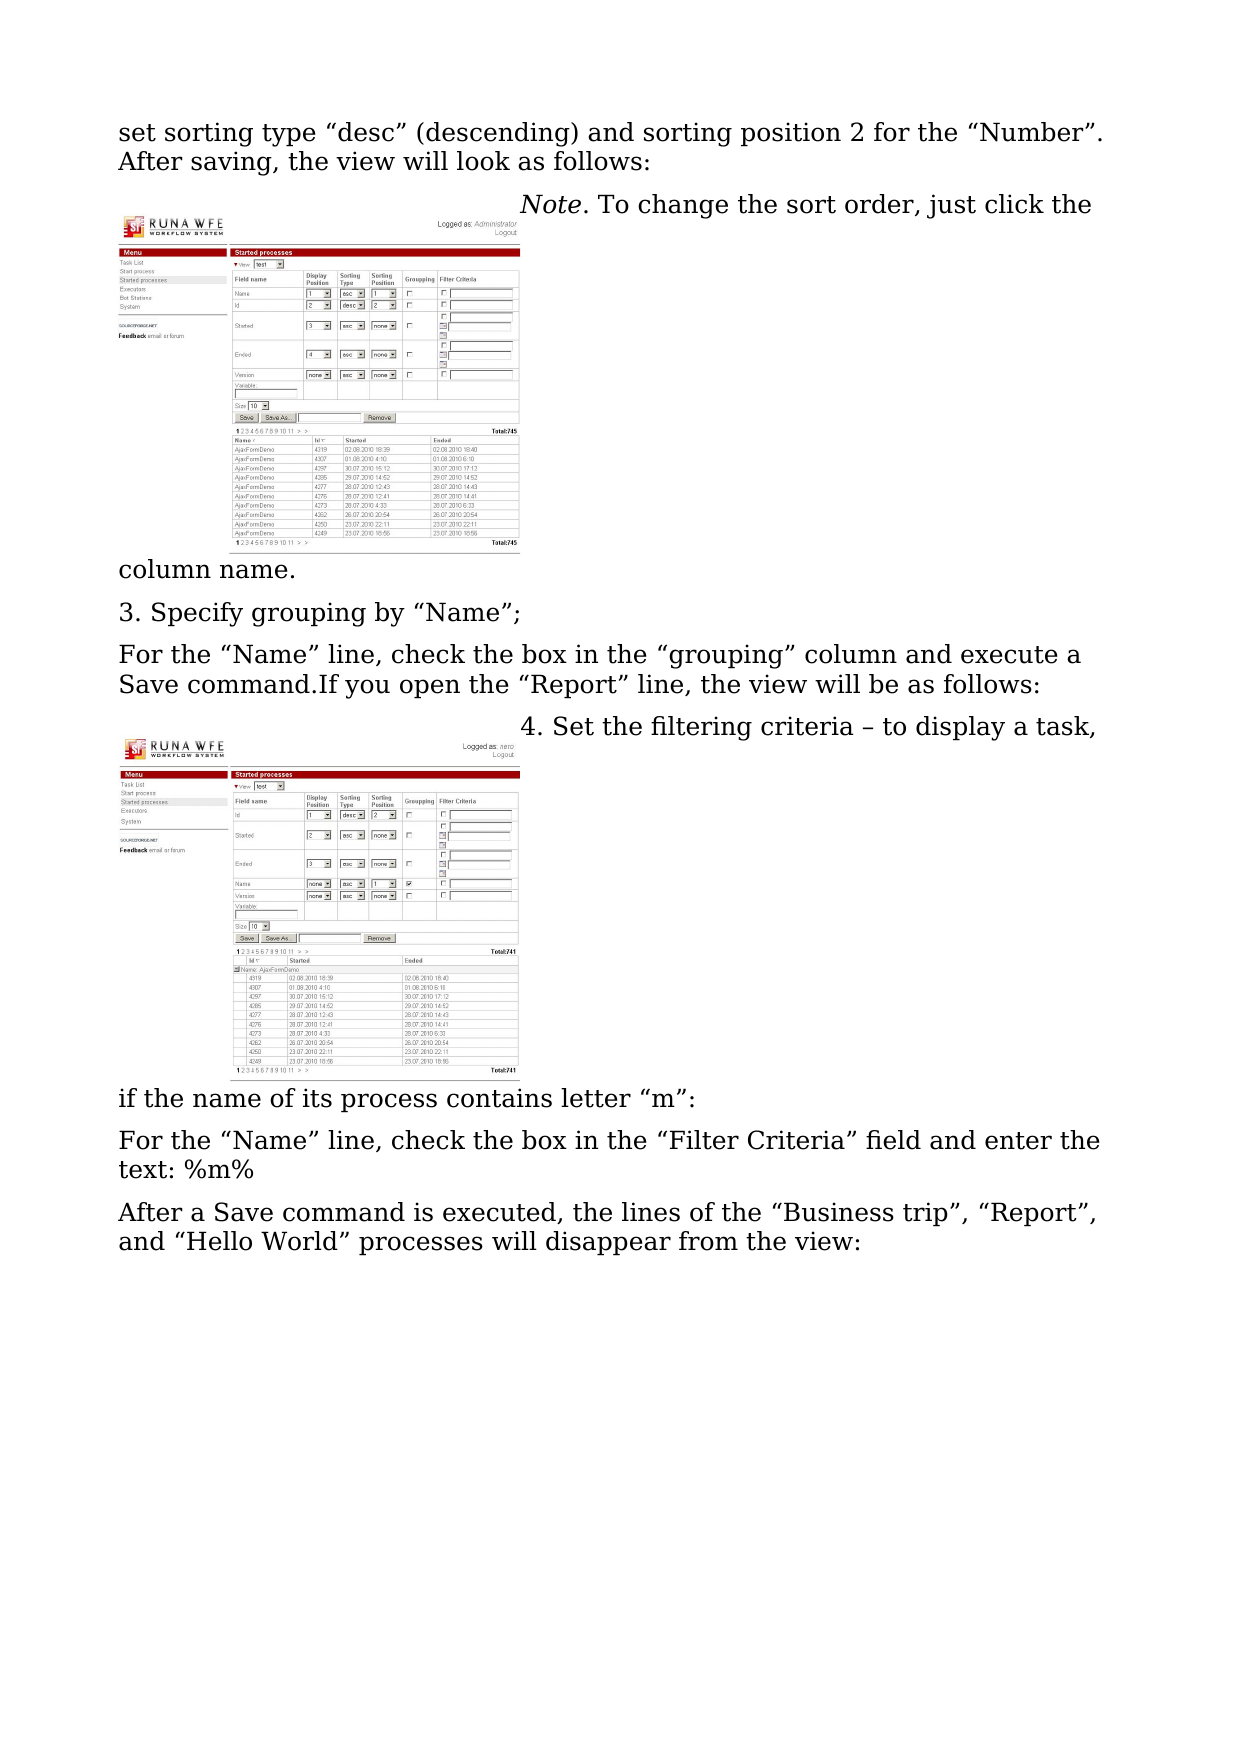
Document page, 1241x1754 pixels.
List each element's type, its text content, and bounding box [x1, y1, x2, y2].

text set sorting type “desc” (descending) and sorting position 2 for the “Number”. After saving, the view will look as follows: [118, 118, 1122, 176]
text After a Save command is executed, the lines of the “Business trip”, “Report”, and “Hello World” processes will disappear from the view: [118, 1198, 1122, 1257]
text For the “Name” line, check the box in the “grouping” column and execute a Save command.If you open the “Report” line, the view will be as follows: [118, 641, 1122, 699]
text Note. To change the sort order, just click the column name. [118, 190, 1122, 584]
text 3. Specify grouping by “Name”; [118, 598, 1122, 627]
text For the “Name” line, check the box in the “Filter Criteria” field and enter the text: %m% [118, 1126, 1122, 1185]
text 4. Set the filtering criteria – to display a task, if the name of its process contains letter “m”: [118, 712, 1122, 1113]
